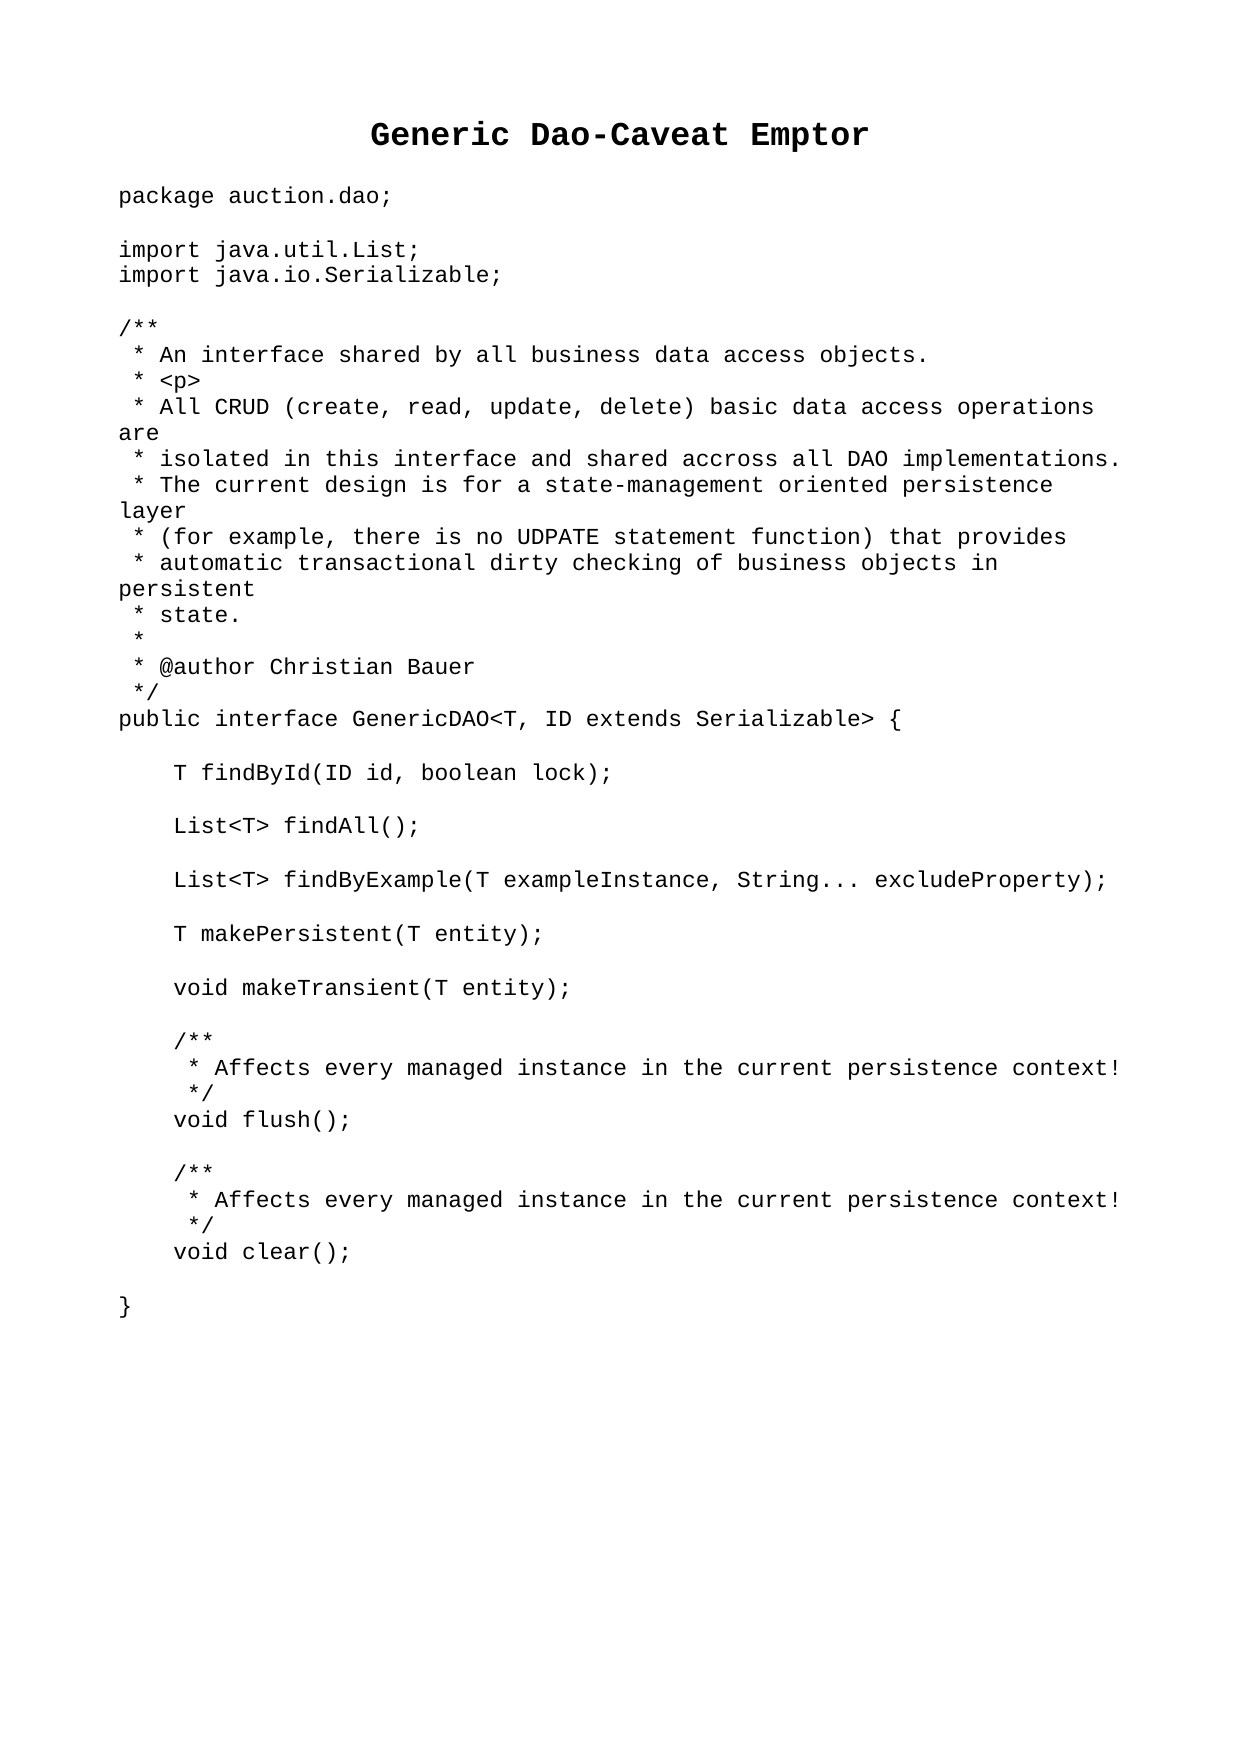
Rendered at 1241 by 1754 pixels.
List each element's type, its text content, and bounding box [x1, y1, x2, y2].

text void flush(); [118, 1108, 1122, 1134]
text * state. [118, 603, 1122, 629]
text /** [118, 318, 1122, 344]
text * [118, 629, 1122, 655]
text * All CRUD (create, read, update, delete) basic data access operations are [118, 396, 1122, 447]
text public interface GenericDAO<T, ID extends Serializable> { [118, 707, 1122, 733]
text void makeTransient(T entity); [118, 977, 1122, 1003]
text * isolated in this interface and shared accross all DAO implementations. [118, 447, 1122, 473]
text } [118, 1294, 1122, 1320]
text Generic Dao-Caveat Emptor [118, 118, 1122, 156]
text T makePersistent(T entity); [118, 923, 1122, 949]
text * The current design is for a state-management oriented persistence layer [118, 473, 1122, 525]
text * Affects every managed instance in the current persistence context! [118, 1188, 1122, 1214]
text */ [118, 681, 1122, 707]
text List<T> findByExample(T exampleInstance, String... excludeProperty); [118, 869, 1122, 895]
text */ [118, 1082, 1122, 1108]
text /** [118, 1031, 1122, 1057]
text T findById(ID id, boolean lock); [118, 761, 1122, 787]
text * <p> [118, 370, 1122, 396]
text List<T> findAll(); [118, 815, 1122, 841]
text package auction.dao; [118, 184, 1122, 210]
text * @author Christian Bauer [118, 655, 1122, 681]
text /** [118, 1162, 1122, 1188]
text */ [118, 1214, 1122, 1240]
text import java.util.List; [118, 238, 1122, 264]
text import java.io.Serializable; [118, 264, 1122, 290]
text * automatic transactional dirty checking of business objects in persistent [118, 551, 1122, 603]
text void clear(); [118, 1240, 1122, 1266]
text * An interface shared by all business data access objects. [118, 344, 1122, 370]
text * Affects every managed instance in the current persistence context! [118, 1057, 1122, 1082]
text * (for example, there is no UDPATE statement function) that provides [118, 525, 1122, 551]
